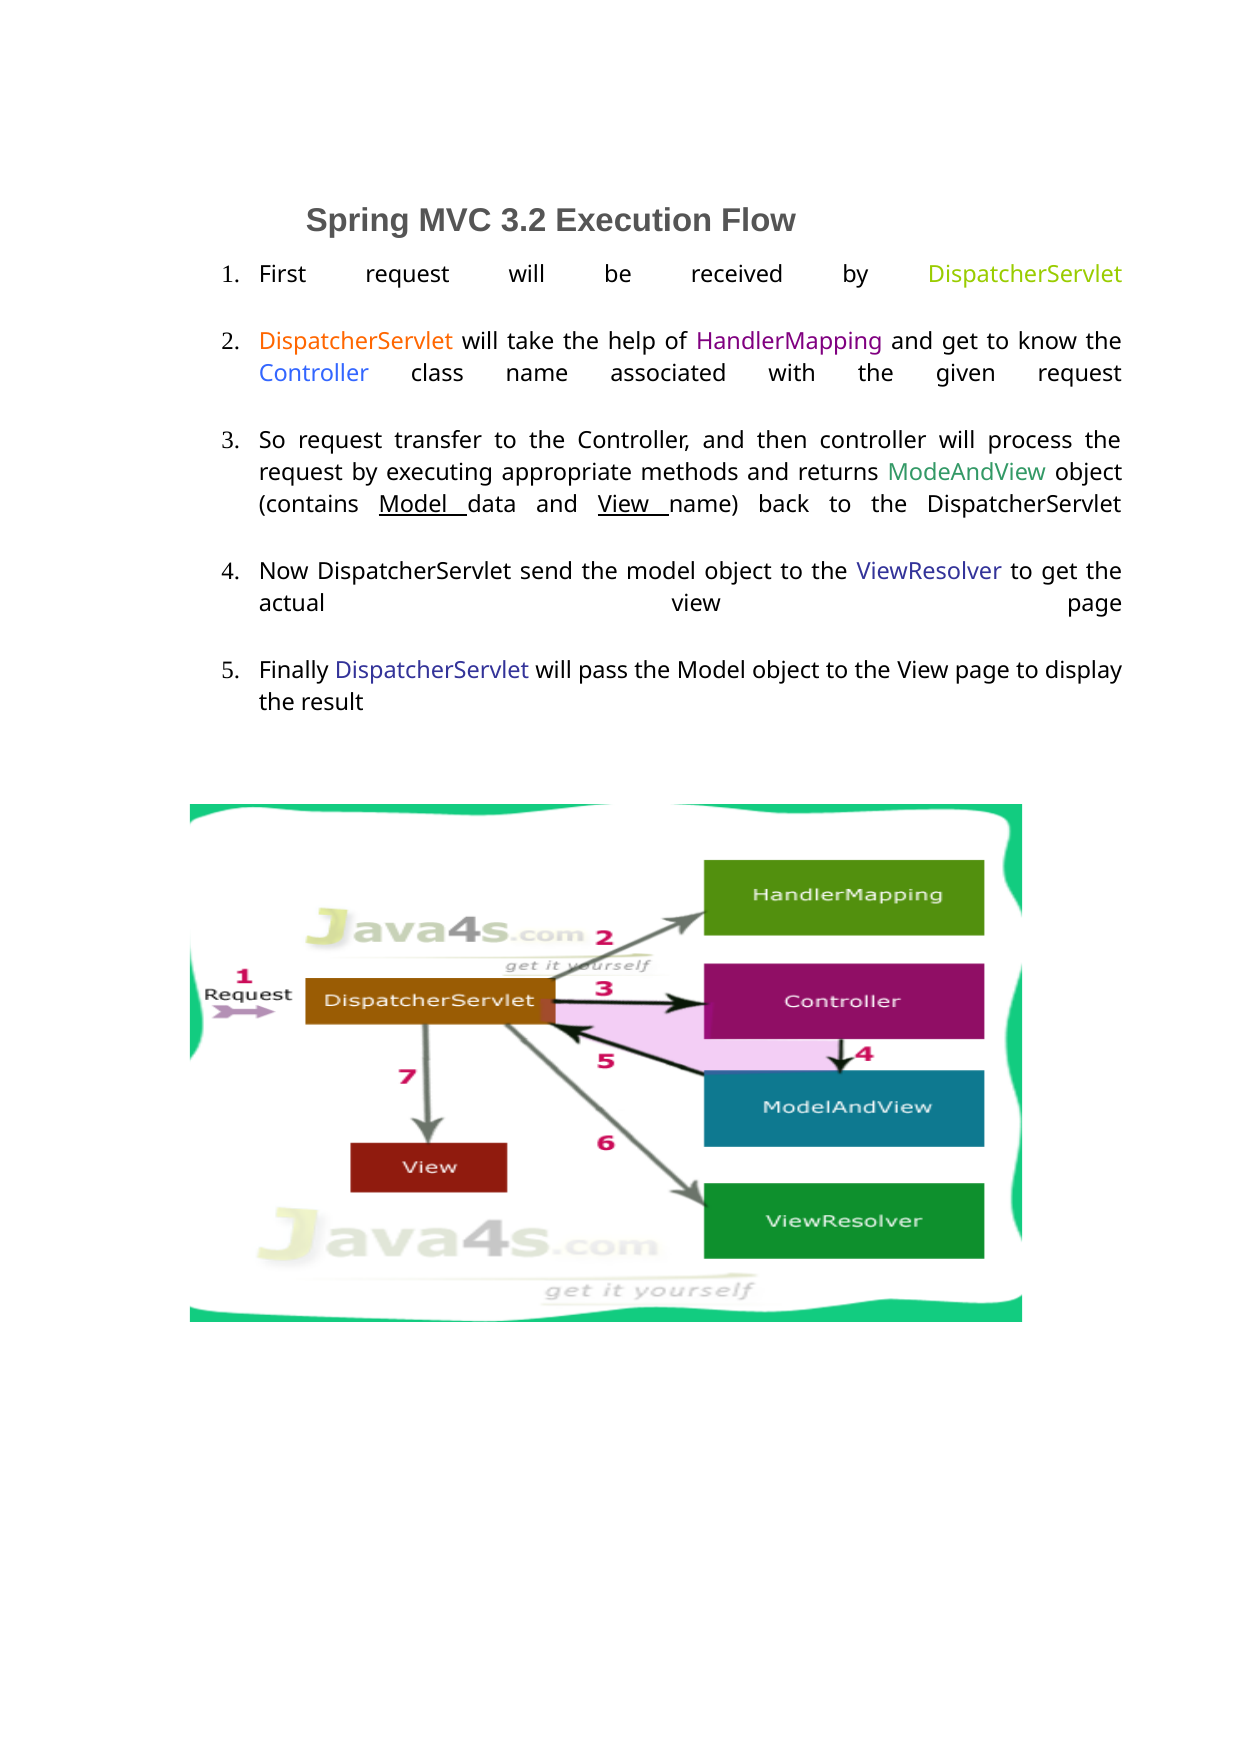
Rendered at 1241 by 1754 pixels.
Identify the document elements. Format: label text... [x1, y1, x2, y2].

list DispatcherServlet will take the help of HandlerMapping and get to know the Controller class name associated with the given request [221, 324, 1122, 417]
list So request transfer to the Controller, and then controller will process the request by executing appropriate methods and returns ModeAndView object (contains Model data and View name) back to the DispatcherServlet [221, 423, 1122, 548]
list First request will be received by DispatcherServlet [221, 257, 1122, 318]
subtitle Spring MVC 3.2 Execution Flow [306, 201, 1122, 238]
picture [189, 804, 1023, 1322]
list Now DispatcherServlet send the model object to the ViewResolver to get the actual view page [221, 554, 1122, 647]
list Finally DispatcherServlet will pass the Model object to the View page to display the result [221, 653, 1122, 717]
